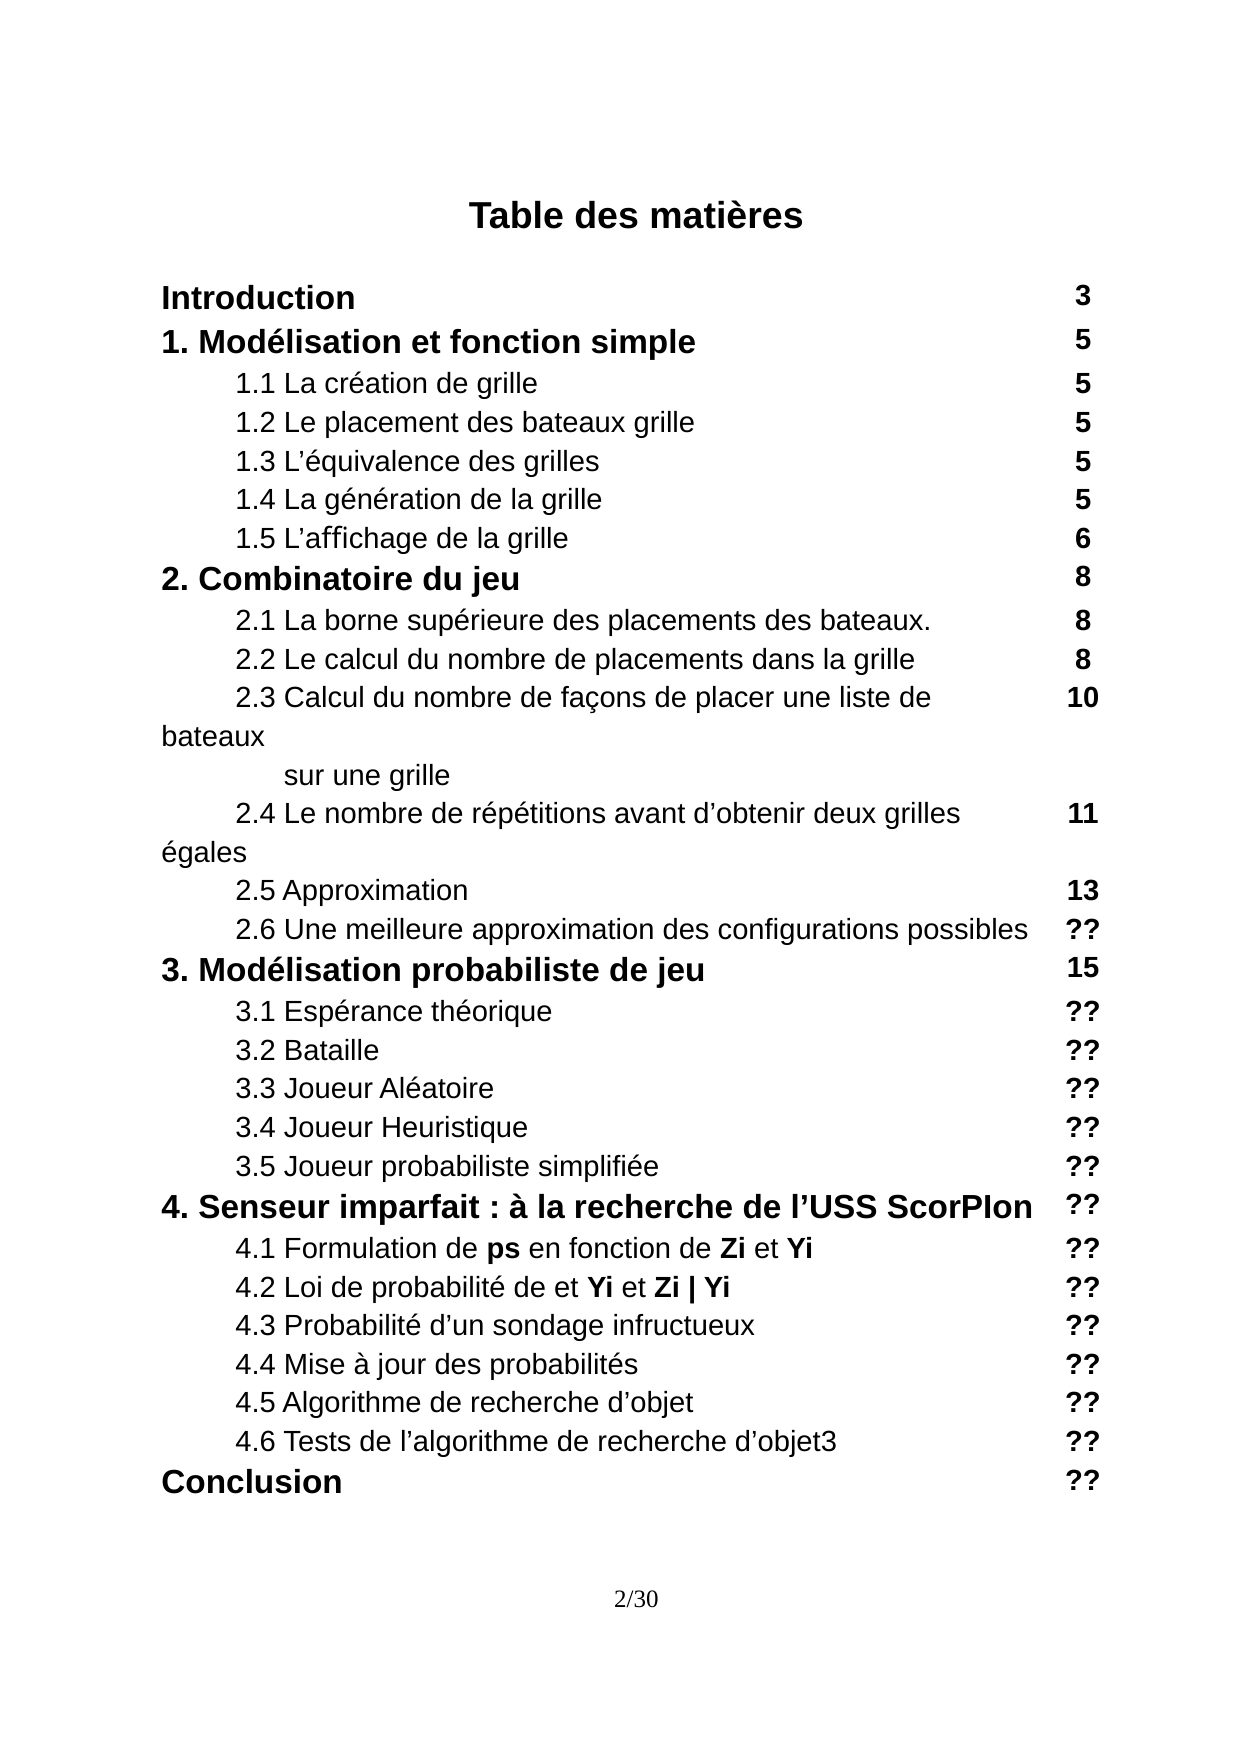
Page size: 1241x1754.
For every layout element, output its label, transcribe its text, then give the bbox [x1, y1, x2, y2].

table_cell 4.1 Formulation de ps en fonction de Zi et Yi [150, 1231, 1052, 1270]
table_cell 3.3 Joueur Aléatoire [150, 1071, 1052, 1110]
table_cell ?? [1052, 1424, 1114, 1462]
table_cell 13 [1052, 873, 1114, 912]
table_cell ?? [1052, 1187, 1114, 1231]
table_cell 4.3 Probabilité d’un sondage infructueux [150, 1308, 1052, 1347]
table_header Introduction [150, 278, 1052, 322]
table_cell 6 [1052, 521, 1114, 559]
table_cell 1.4 La génération de la grille [150, 482, 1052, 521]
table_cell 8 [1052, 603, 1114, 642]
table_cell 1.1 La création de grille [150, 366, 1052, 405]
table_cell 1.5 L’aﬃchage de la grille [150, 521, 1052, 559]
table_cell ?? [1052, 1231, 1114, 1270]
table_cell 3.2 Bataille [150, 1033, 1052, 1071]
table_cell 5 [1052, 444, 1114, 482]
table_header 3 [1052, 278, 1114, 322]
table_cell ?? [1052, 1347, 1114, 1385]
table_cell ?? [1052, 1308, 1114, 1347]
table_cell Conclusion [150, 1463, 1052, 1507]
table_cell ?? [1052, 1270, 1114, 1308]
table_cell 5 [1052, 322, 1114, 366]
table_cell 4.5 Algorithme de recherche d’objet [150, 1385, 1052, 1424]
table_cell 3.1 Espérance théorique [150, 994, 1052, 1033]
table_cell 10 [1052, 680, 1114, 796]
table_cell 3.5 Joueur probabiliste simpliﬁée [150, 1149, 1052, 1187]
table_cell 1.3 L’équivalence des grilles [150, 444, 1052, 482]
table_cell ?? [1052, 1463, 1114, 1507]
subtitle Table des matières [150, 194, 1122, 237]
table_cell ?? [1052, 912, 1114, 950]
table_cell 5 [1052, 405, 1114, 443]
table_cell 4. Senseur imparfait : à la recherche de l’USS ScorPIon [150, 1187, 1052, 1231]
table_cell 11 [1052, 796, 1114, 873]
table_cell 2.5 Approximation [150, 873, 1052, 912]
table_cell 5 [1052, 366, 1114, 405]
table_cell ?? [1052, 994, 1114, 1033]
table_cell 1. Modélisation et fonction simple [150, 322, 1052, 366]
table_cell ?? [1052, 1110, 1114, 1148]
table_cell 8 [1052, 642, 1114, 680]
table_cell 5 [1052, 482, 1114, 521]
table_cell 4.4 Mise à jour des probabilités [150, 1347, 1052, 1385]
table_cell ?? [1052, 1385, 1114, 1424]
table_cell 2.6 Une meilleure approximation des conﬁgurations possibles [150, 912, 1052, 950]
table_cell 8 [1052, 559, 1114, 603]
table_cell 2.3 Calcul du nombre de façons de placer une liste de bateaux sur une grille [150, 680, 1052, 796]
table_cell 4.2 Loi de probabilité de et Yi et Zi | Yi [150, 1270, 1052, 1308]
table_cell 2.1 La borne supérieure des placements des bateaux. [150, 603, 1052, 642]
table_cell 2. Combinatoire du jeu [150, 559, 1052, 603]
table_cell 15 [1052, 950, 1114, 994]
table_cell 3. Modélisation probabiliste de jeu [150, 950, 1052, 994]
table_cell 1.2 Le placement des bateaux grille [150, 405, 1052, 443]
table_cell ?? [1052, 1149, 1114, 1187]
table_cell ?? [1052, 1071, 1114, 1110]
table_cell 2.2 Le calcul du nombre de placements dans la grille [150, 642, 1052, 680]
table_cell 3.4 Joueur Heuristique [150, 1110, 1052, 1148]
table_cell ?? [1052, 1033, 1114, 1071]
table_cell 4.6 Tests de l’algorithme de recherche d’objet3 [150, 1424, 1052, 1462]
table_cell 2.4 Le nombre de répétitions avant d’obtenir deux grilles égales [150, 796, 1052, 873]
